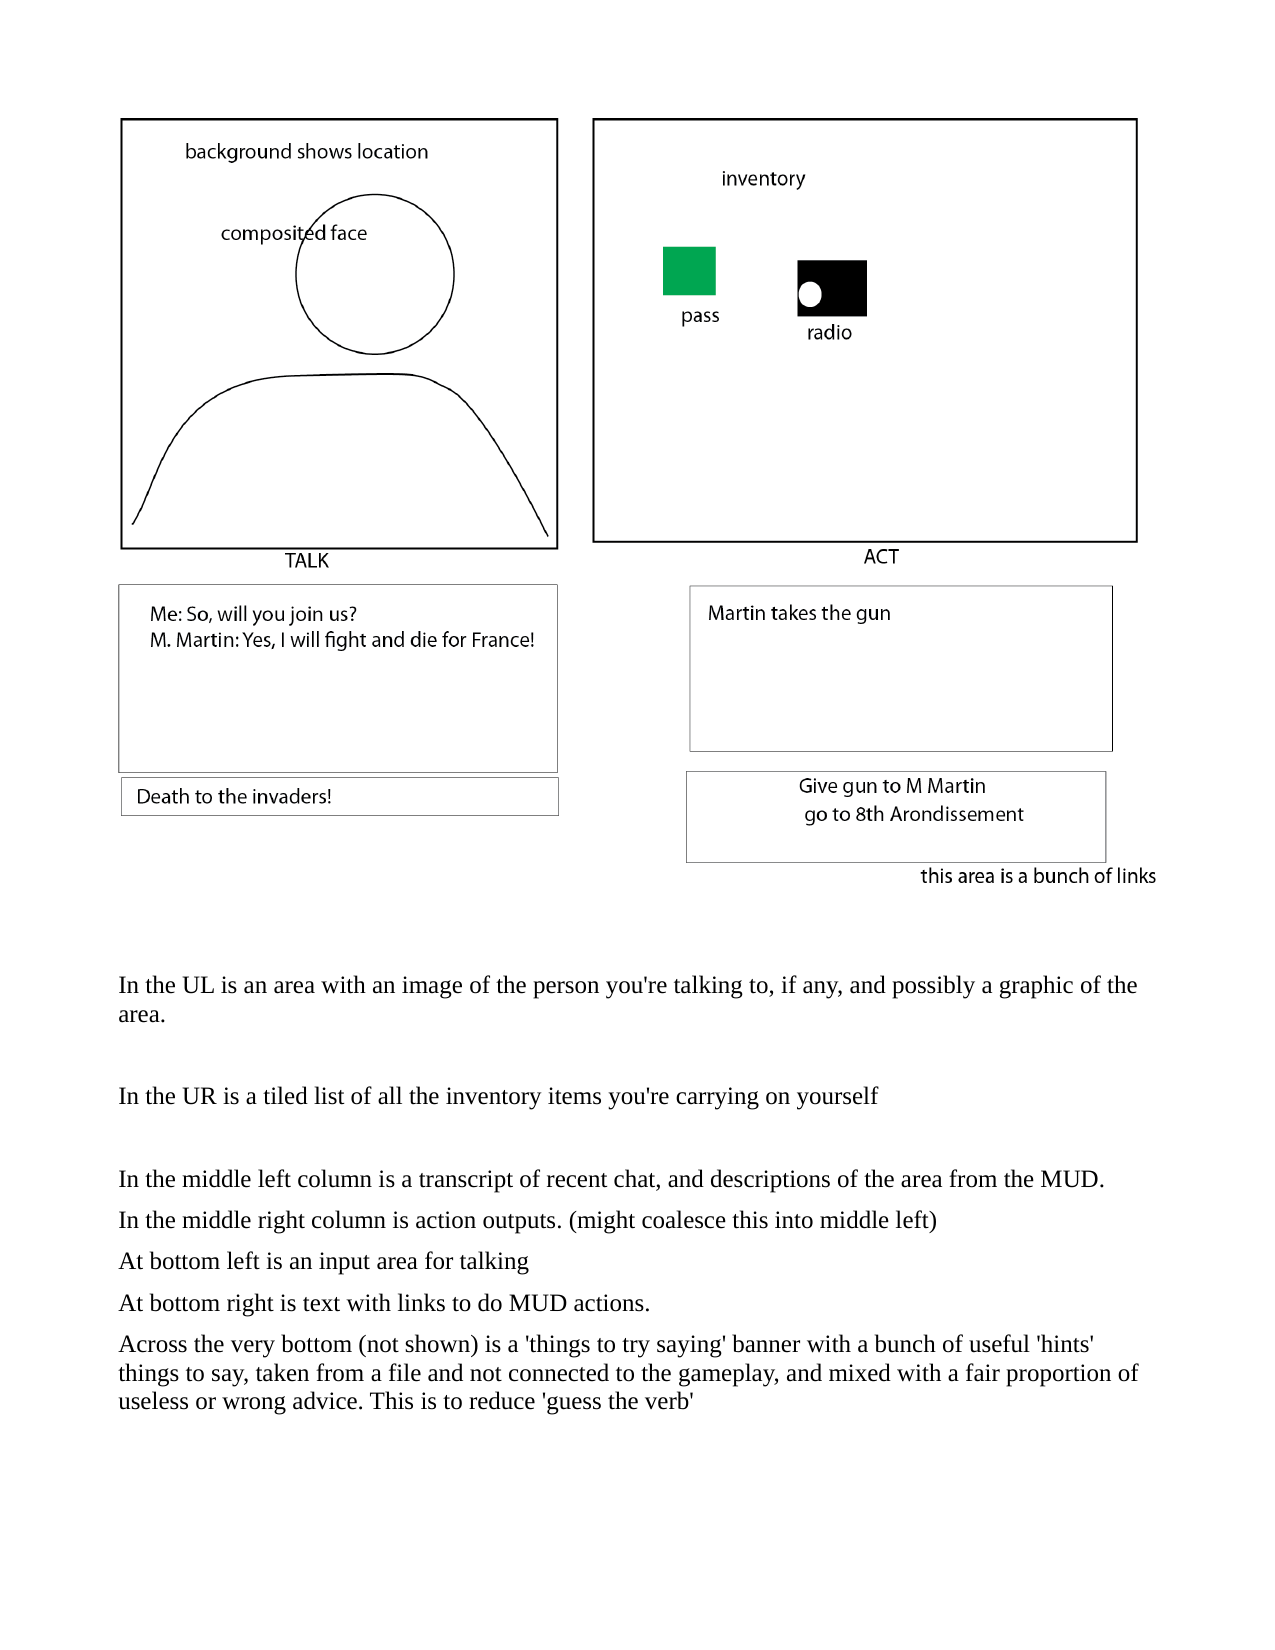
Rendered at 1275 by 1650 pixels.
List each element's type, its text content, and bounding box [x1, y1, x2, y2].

text In the UL is an area with an image of the person you're talking to, if any, and possibly a graphic of the area. [118, 970, 1157, 1028]
text At bottom right is text with links to do MUD actions. [118, 1288, 1157, 1316]
text At bottom left is an input area for talking [118, 1246, 1157, 1275]
text In the UR is a tiled list of all the inventory items you're carrying on yourself [118, 1081, 1157, 1110]
picture [118, 118, 1157, 888]
text In the middle left column is a transcript of recent chat, and descriptions of the area from the MUD. [118, 1164, 1157, 1193]
text In the middle right column is action outputs. (might coalesce this into middle left) [118, 1205, 1157, 1234]
text Across the very bottom (not shown) is a 'things to try saying' banner with a bunch of useful 'hints' things to say, taken from a file and not connected to the gameplay, and mixed with a fair proportion of useless or wrong advice. This is to reduce 'guess the verb' [118, 1329, 1157, 1415]
